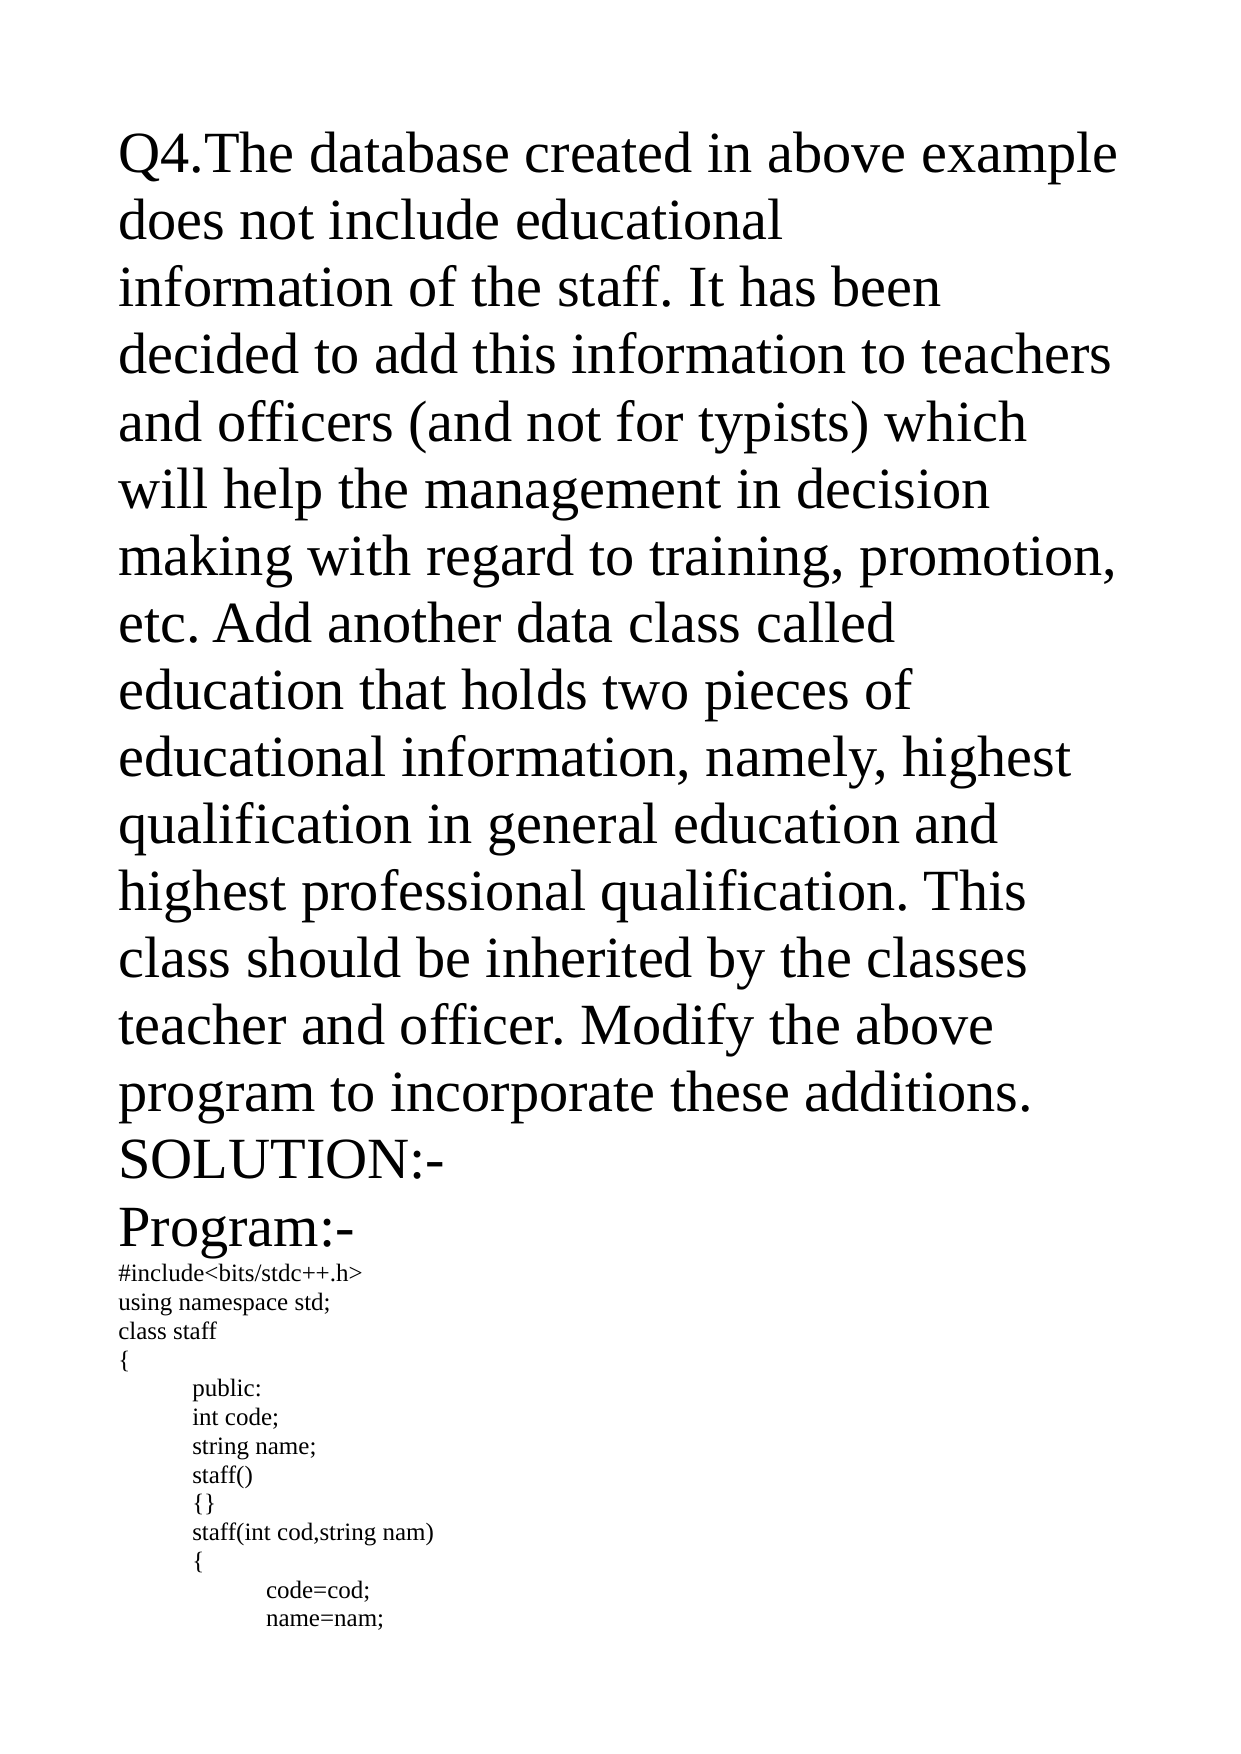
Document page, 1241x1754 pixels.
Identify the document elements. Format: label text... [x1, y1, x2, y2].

text string name; [118, 1431, 1122, 1460]
text #include<bits/stdc++.h> [118, 1258, 1122, 1287]
text using namespace std; [118, 1287, 1122, 1316]
text name=nam; [118, 1603, 1122, 1632]
text {} [118, 1488, 1122, 1517]
text class staff [118, 1316, 1122, 1345]
text and officers (and not for typists) which will help the management in decision [118, 386, 1122, 521]
text staff() [118, 1460, 1122, 1488]
text staff(int cod,string nam) [118, 1517, 1122, 1546]
text SOLUTION:- [118, 1124, 1122, 1191]
text int code; [118, 1402, 1122, 1431]
text education that holds two pieces of educational information, namely, highest [118, 655, 1122, 789]
text making with regard to training, promotion, etc. Add another data class called [118, 521, 1122, 655]
text { [118, 1546, 1122, 1575]
text public: [118, 1373, 1122, 1402]
text class should be inherited by the classes teacher and officer. Modify the above [118, 923, 1122, 1057]
text code=cod; [118, 1575, 1122, 1603]
text program to incorporate these additions. [118, 1057, 1122, 1124]
text { [118, 1345, 1122, 1373]
text Q4.The database created in above example does not include educational [118, 118, 1122, 252]
text qualification in general education and highest professional qualification. This [118, 789, 1122, 923]
text Program:- [118, 1191, 1122, 1258]
text information of the staff. It has been decided to add this information to teachers [118, 252, 1122, 386]
